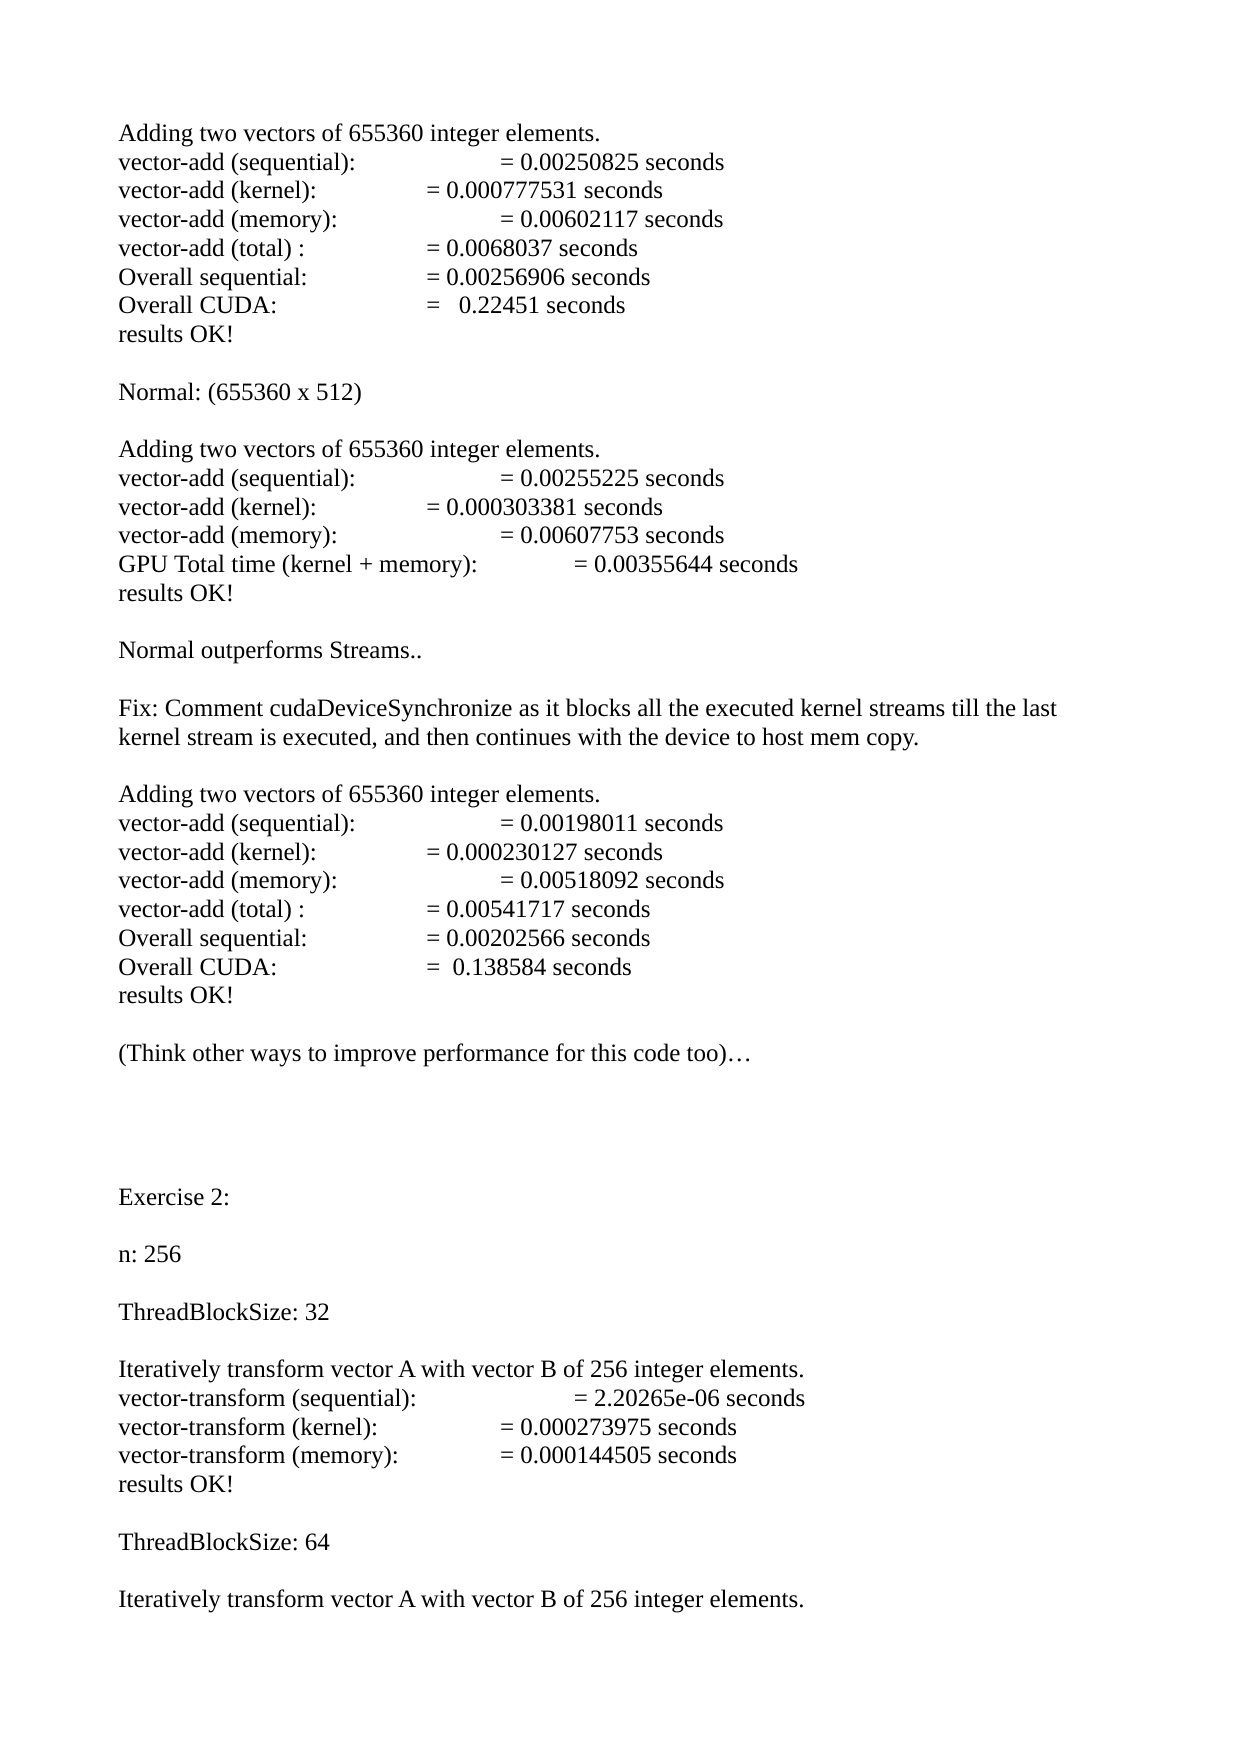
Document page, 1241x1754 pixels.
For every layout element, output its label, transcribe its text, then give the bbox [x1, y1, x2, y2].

text Adding two vectors of 655360 integer elements. [118, 779, 1122, 808]
text results OK! [118, 578, 1122, 607]
text Iteratively transform vector A with vector B of 256 integer elements. [118, 1354, 1122, 1383]
text ThreadBlockSize: 64 [118, 1527, 1122, 1556]
text vector-add (sequential): = 0.00250825 seconds [118, 147, 1122, 176]
text n: 256 [118, 1239, 1122, 1268]
text vector-add (memory): = 0.00602117 seconds [118, 204, 1122, 233]
text Overall CUDA: = 0.22451 seconds [118, 291, 1122, 319]
text ThreadBlockSize: 32 [118, 1297, 1122, 1326]
text vector-add (kernel): = 0.000230127 seconds [118, 837, 1122, 866]
text results OK! [118, 319, 1122, 348]
text (Think other ways to improve performance for this code too)… [118, 1038, 1122, 1067]
text vector-transform (kernel): = 0.000273975 seconds [118, 1412, 1122, 1441]
text vector-add (total) : = 0.0068037 seconds [118, 233, 1122, 262]
text Fix: Comment cudaDeviceSynchronize as it blocks all the executed kernel streams till the last kernel stream is executed, and then continues with the device to host mem copy. [118, 693, 1122, 751]
text vector-add (kernel): = 0.000777531 seconds [118, 176, 1122, 204]
text vector-add (kernel): = 0.000303381 seconds [118, 492, 1122, 521]
text results OK! [118, 1469, 1122, 1498]
text vector-transform (sequential): = 2.20265e-06 seconds [118, 1383, 1122, 1412]
text vector-add (memory): = 0.00518092 seconds [118, 866, 1122, 894]
text Normal: (655360 x 512) [118, 377, 1122, 406]
text vector-add (sequential): = 0.00198011 seconds [118, 808, 1122, 837]
text Adding two vectors of 655360 integer elements. [118, 434, 1122, 463]
text vector-add (total) : = 0.00541717 seconds [118, 894, 1122, 923]
text vector-transform (memory): = 0.000144505 seconds [118, 1441, 1122, 1469]
text Overall CUDA: = 0.138584 seconds [118, 952, 1122, 981]
text Normal outperforms Streams.. [118, 636, 1122, 664]
text Overall sequential: = 0.00202566 seconds [118, 923, 1122, 952]
text vector-add (memory): = 0.00607753 seconds [118, 521, 1122, 549]
text Iteratively transform vector A with vector B of 256 integer elements. [118, 1584, 1122, 1613]
text vector-add (sequential): = 0.00255225 seconds [118, 463, 1122, 492]
text Exercise 2: [118, 1182, 1122, 1211]
text Adding two vectors of 655360 integer elements. [118, 118, 1122, 147]
text results OK! [118, 981, 1122, 1009]
text GPU Total time (kernel + memory): = 0.00355644 seconds [118, 549, 1122, 578]
text Overall sequential: = 0.00256906 seconds [118, 262, 1122, 291]
